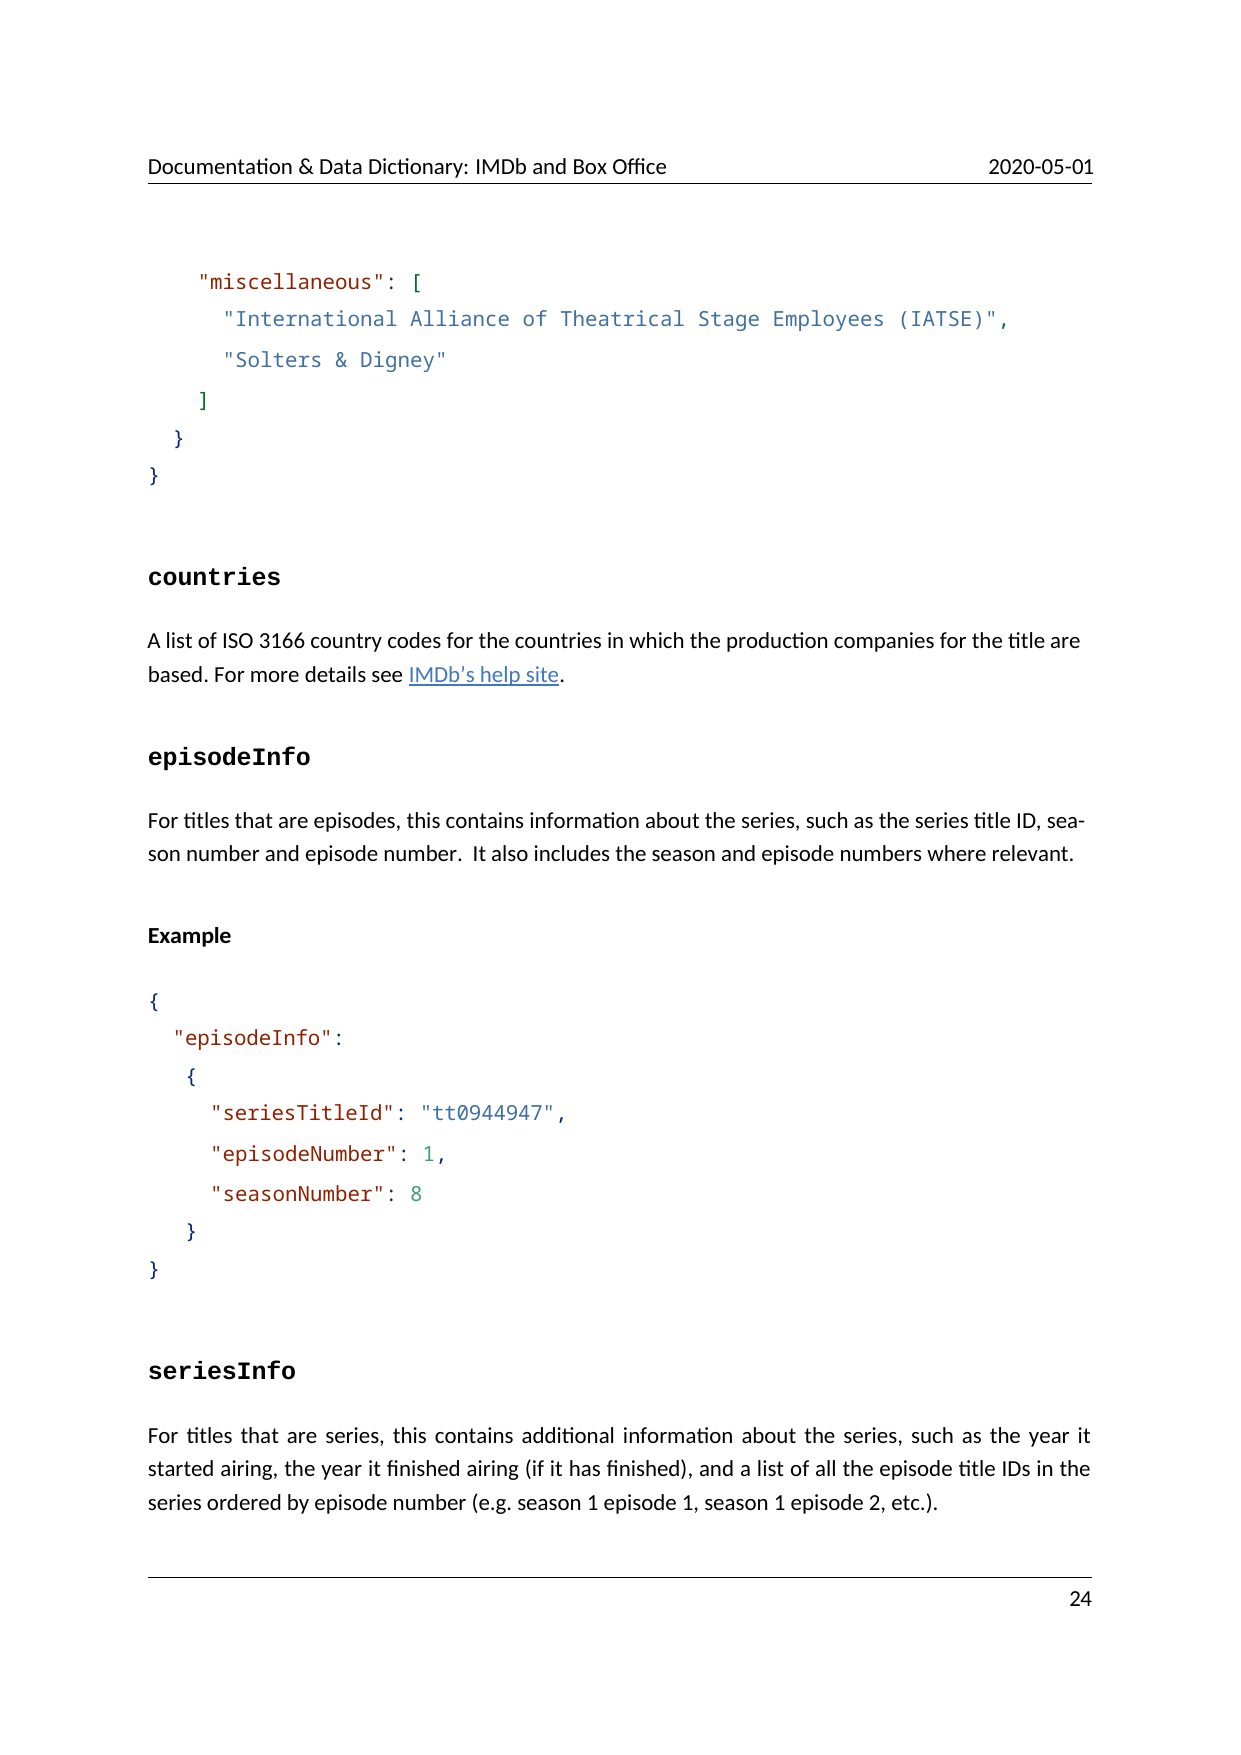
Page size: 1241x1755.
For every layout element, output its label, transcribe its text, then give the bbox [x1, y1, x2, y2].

text For titles that are series, this contains additional information about the series, such as the year it started airing, the year it finished airing (if it has finished), and a list of all the episode title IDs in the series ordered by episode number (e.g. season 1 episode 1, season 1 episode 2, etc.). [148, 1421, 1093, 1516]
subtitle Example [148, 922, 1241, 949]
text } [172, 423, 1241, 451]
text A list of ISO 3166 country codes for the countries in which the production companies for the title are based. For more details see IMDb’s help site. [147, 627, 1096, 688]
subtitle countries [148, 565, 1241, 593]
subtitle seriesInfo [148, 1359, 1241, 1387]
text "seasonNumber": 8 [210, 1179, 1241, 1208]
text "episodeInfo": [172, 1023, 1241, 1052]
text "miscellaneous": [ [197, 267, 1241, 295]
text { [185, 1061, 1241, 1089]
text } [185, 1217, 1241, 1245]
text "seriesTitleId": "tt0944947", "episodeNumber": 1, [210, 1098, 706, 1167]
text ] [197, 385, 1241, 414]
text { [148, 986, 1241, 1014]
text "International Alliance of Theatrical Stage Employees (IATSE)", "Solters & Digney" [222, 304, 1096, 373]
subtitle episodeInfo [148, 744, 1241, 772]
text } [148, 1254, 1241, 1283]
text For titles that are episodes, this contains information about the series, such as the series title ID, sea- son number and episode number. It also includes the season and episode numbers where relevant. [148, 806, 1096, 868]
text } [148, 460, 1241, 488]
